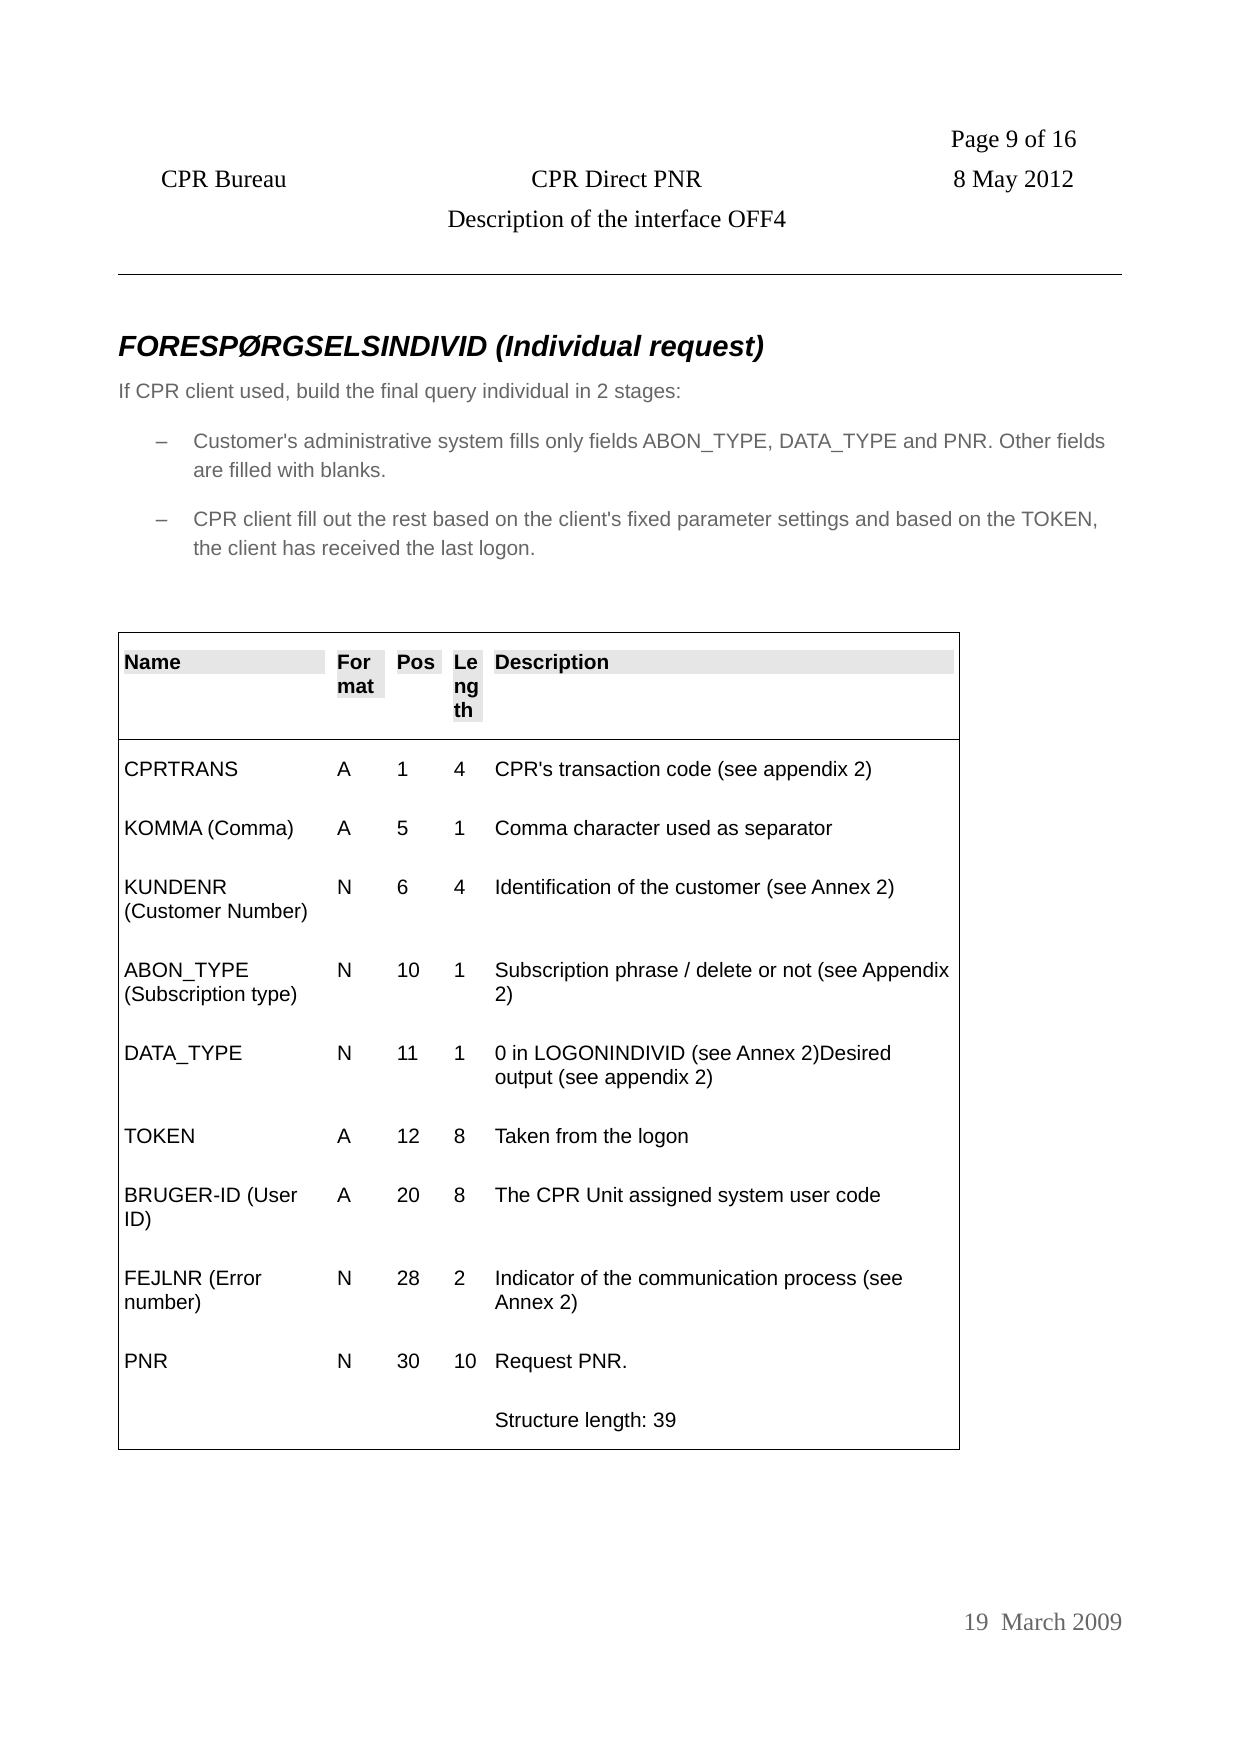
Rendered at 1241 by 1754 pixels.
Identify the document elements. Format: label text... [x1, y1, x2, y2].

table_cell 20 [391, 1165, 448, 1248]
table_cell A [331, 1165, 391, 1248]
table_header Length [448, 633, 489, 739]
table_cell Request PNR. [489, 1331, 959, 1390]
table_cell 28 [391, 1248, 448, 1331]
table_cell Subscription phrase / delete or not (see Appendix 2) [489, 941, 959, 1023]
table_cell A [331, 740, 391, 799]
table_cell [119, 1390, 331, 1449]
table_cell 5 [391, 799, 448, 858]
table_cell KOMMA (Comma) [119, 799, 331, 858]
table_cell 8 [448, 1165, 489, 1248]
table_cell [391, 1390, 448, 1449]
table_cell Comma character used as separator [489, 799, 959, 858]
subtitle FORESPØRGSELSINDIVID (Individual request) [118, 329, 1122, 363]
table_header Pos [391, 633, 448, 739]
table_cell 0 in LOGONINDIVID (see Annex 2)Desired output (see appendix 2) [489, 1024, 959, 1106]
list Customer's administrative system fills only fields ABON_TYPE, DATA_TYPE and PNR. Other fields are filled with blanks. [156, 425, 1122, 483]
table_cell 1 [448, 941, 489, 1023]
table_cell N [331, 1331, 391, 1390]
table_cell 1 [391, 740, 448, 799]
table_cell DATA_TYPE [119, 1024, 331, 1106]
table_cell Structure length: 39 [489, 1390, 959, 1449]
table_cell 30 [391, 1331, 448, 1390]
table_cell A [331, 1106, 391, 1165]
table_cell N [331, 1248, 391, 1331]
list CPR client fill out the rest based on the client's fixed parameter settings and based on the TOKEN, the client has received the last logon. [156, 504, 1122, 562]
table_cell A [331, 799, 391, 858]
table_header Description [489, 633, 959, 739]
table_cell 12 [391, 1106, 448, 1165]
table_cell TOKEN [119, 1106, 331, 1165]
table_cell BRUGER-ID (User ID) [119, 1165, 331, 1248]
table_cell FEJLNR (Error number) [119, 1248, 331, 1331]
table_header Format [331, 633, 391, 739]
table_cell KUNDENR (Customer Number) [119, 858, 331, 941]
table_cell N [331, 1024, 391, 1106]
table_cell 4 [448, 858, 489, 941]
table_cell 10 [391, 941, 448, 1023]
table_cell N [331, 941, 391, 1023]
table_cell ABON_TYPE (Subscription type) [119, 941, 331, 1023]
table_cell Taken from the logon [489, 1106, 959, 1165]
table_cell Indicator of the communication process (see Annex 2) [489, 1248, 959, 1331]
table_cell [331, 1390, 391, 1449]
table_cell CPRTRANS [119, 740, 331, 799]
table_cell 10 [448, 1331, 489, 1390]
table_cell N [331, 858, 391, 941]
table_cell 1 [448, 1024, 489, 1106]
table_cell 11 [391, 1024, 448, 1106]
table_header Name [119, 633, 331, 739]
table_cell Identification of the customer (see Annex 2) [489, 858, 959, 941]
table_cell 1 [448, 799, 489, 858]
table_cell [448, 1390, 489, 1449]
table_cell PNR [119, 1331, 331, 1390]
table_cell 2 [448, 1248, 489, 1331]
table_cell 8 [448, 1106, 489, 1165]
table_cell The CPR Unit assigned system user code [489, 1165, 959, 1248]
table_cell 4 [448, 740, 489, 799]
text If CPR client used, build the final query individual in 2 stages: [118, 376, 1122, 404]
table_cell CPR's transaction code (see appendix 2) [489, 740, 959, 799]
table_cell 6 [391, 858, 448, 941]
